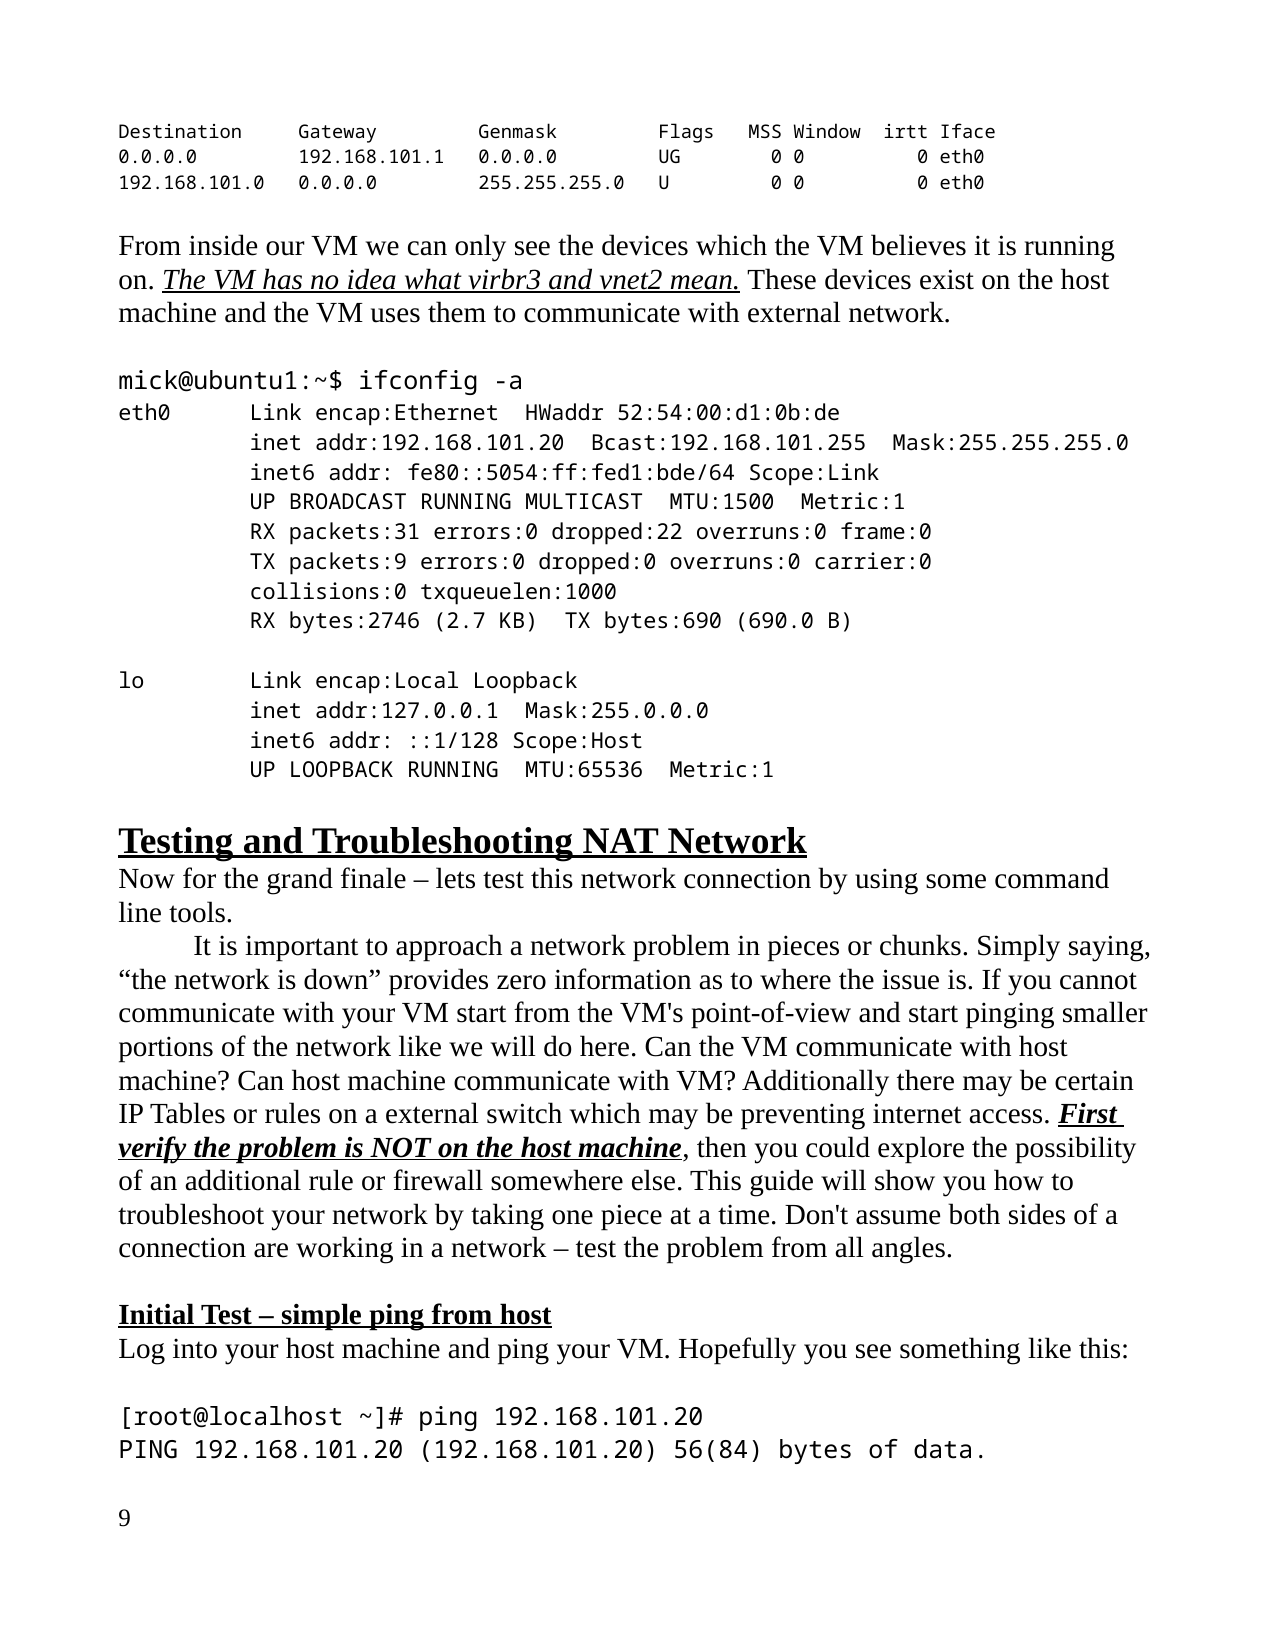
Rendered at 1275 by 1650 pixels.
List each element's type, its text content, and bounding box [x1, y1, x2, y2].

text Now for the grand finale – lets test this network connection by using some command line tools. [118, 861, 1157, 928]
text inet6 addr: ::1/128 Scope:Host [118, 725, 1157, 754]
text [root@localhost ~]# ping 192.168.101.20 [118, 1398, 1157, 1432]
text RX bytes:2746 (2.7 KB) TX bytes:690 (690.0 B) [118, 606, 1157, 635]
text It is important to approach a network problem in pieces or chunks. Simply saying, “the network is down” provides zero information as to where the issue is. If you cannot communicate with your VM start from the VM's point-of-view and start pinging smaller portions of the network like we will do here. Can the VM communicate with host machine? Can host machine communicate with VM? Additionally there may be certain IP Tables or rules on a external switch which may be preventing internet access. First verify the problem is NOT on the host machine, then you could explore the possibility of an additional rule or firewall somewhere else. This guide will show you how to troubleshoot your network by taking one piece at a time. Don't assume both sides of a connection are working in a network – test the problem from all angles. [118, 928, 1157, 1264]
text Destination Gateway Genmask Flags MSS Window irtt Iface [118, 118, 1157, 144]
text UP LOOPBACK RUNNING MTU:65536 Metric:1 [118, 754, 1157, 784]
text UP BROADCAST RUNNING MULTICAST MTU:1500 Metric:1 [118, 486, 1157, 516]
text inet addr:127.0.0.1 Mask:255.0.0.0 [118, 695, 1157, 725]
text collisions:0 txqueuelen:1000 [118, 576, 1157, 606]
text TX packets:9 errors:0 dropped:0 overruns:0 carrier:0 [118, 546, 1157, 576]
text Testing and Troubleshooting NAT Network [118, 818, 1157, 861]
text PING 192.168.101.20 (192.168.101.20) 56(84) bytes of data. [118, 1432, 1157, 1466]
text mick@ubuntu1:~$ ifconfig -a [118, 363, 1157, 397]
text RX packets:31 errors:0 dropped:22 overruns:0 frame:0 [118, 516, 1157, 546]
text lo Link encap:Local Loopback [118, 665, 1157, 695]
text eth0 Link encap:Ethernet HWaddr 52:54:00:d1:0b:de [118, 397, 1157, 427]
text Initial Test – simple ping from host [118, 1297, 1157, 1331]
text Log into your host machine and ping your VM. Hopefully you see something like this: [118, 1331, 1157, 1364]
text From inside our VM we can only see the devices which the VM believes it is running on. The VM has no idea what virbr3 and vnet2 mean. These devices exist on the host machine and the VM uses them to communicate with external network. [118, 228, 1157, 329]
text inet addr:192.168.101.20 Bcast:192.168.101.255 Mask:255.255.255.0 [118, 427, 1157, 457]
text inet6 addr: fe80::5054:ff:fed1:bde/64 Scope:Link [118, 457, 1157, 486]
text 0.0.0.0 192.168.101.1 0.0.0.0 UG 0 0 0 eth0 [118, 144, 1157, 169]
text 192.168.101.0 0.0.0.0 255.255.255.0 U 0 0 0 eth0 [118, 169, 1157, 195]
